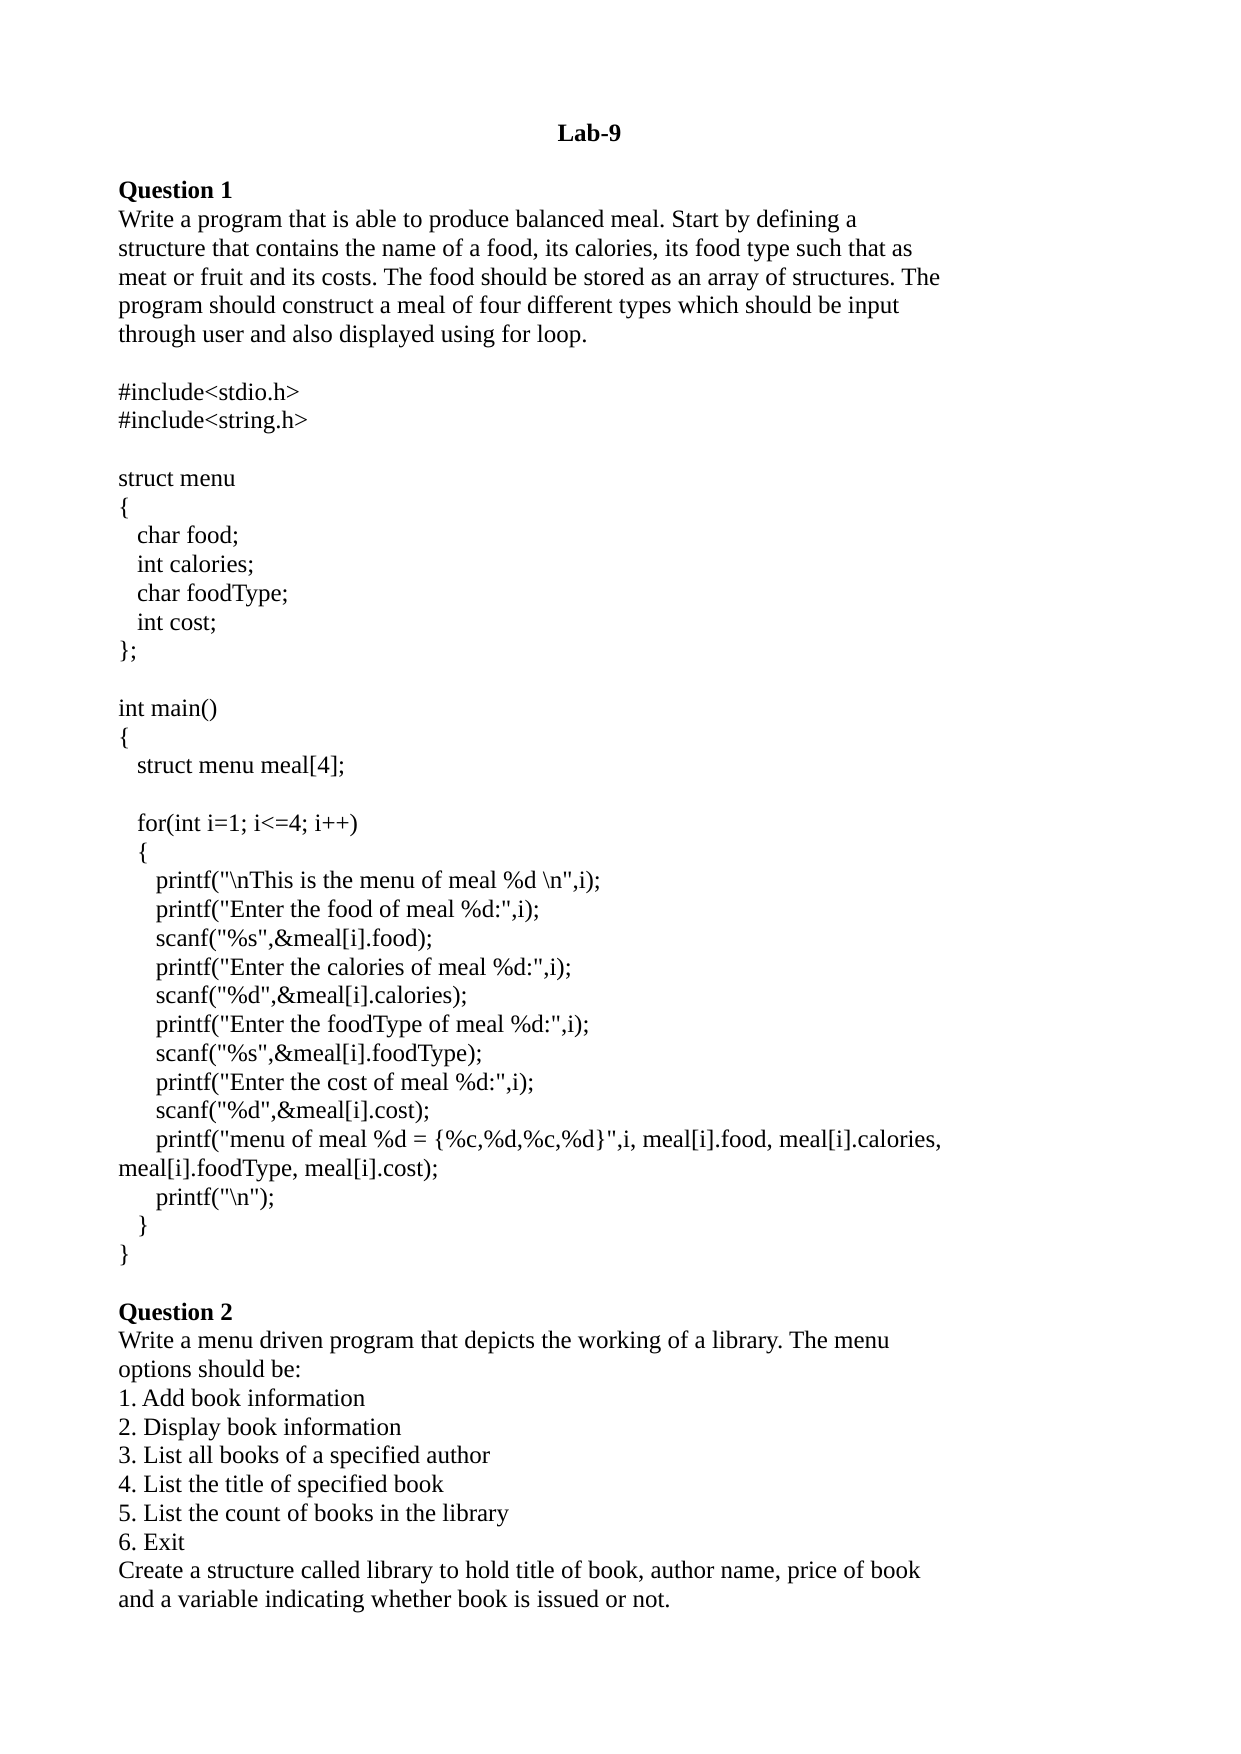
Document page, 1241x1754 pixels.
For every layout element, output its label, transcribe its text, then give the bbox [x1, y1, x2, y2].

text program should construct a meal of four different types which should be input [118, 291, 1122, 319]
text char foodType; [118, 578, 1122, 607]
text scanf("%d",&meal[i].calories); [118, 981, 1122, 1009]
text { [118, 722, 1122, 751]
text printf("Enter the food of meal %d:",i); [118, 894, 1122, 923]
text struct menu [118, 463, 1122, 492]
text structure that contains the name of a food, its calories, its food type such that as [118, 233, 1122, 262]
text #include<string.h> [118, 406, 1122, 434]
text int main() [118, 693, 1122, 722]
text struct menu meal[4]; [118, 751, 1122, 779]
text for(int i=1; i<=4; i++) [118, 808, 1122, 837]
text scanf("%s",&meal[i].foodType); [118, 1038, 1122, 1067]
text 5. List the count of books in the library [118, 1498, 1122, 1527]
text Question 1 [118, 176, 1122, 204]
text 6. Exit [118, 1527, 1122, 1556]
text printf("Enter the cost of meal %d:",i); [118, 1067, 1122, 1096]
text scanf("%s",&meal[i].food); [118, 923, 1122, 952]
text printf("Enter the calories of meal %d:",i); [118, 952, 1122, 981]
text { [118, 492, 1122, 521]
text printf("menu of meal %d = {%c,%d,%c,%d}",i, meal[i].food, meal[i].calories, meal[i].foodType, meal[i].cost); [118, 1124, 1122, 1182]
text through user and also displayed using for loop. [118, 319, 1122, 348]
text int cost; [118, 607, 1122, 636]
text options should be: [118, 1354, 1122, 1383]
text } [118, 1239, 1122, 1268]
text printf("Enter the foodType of meal %d:",i); [118, 1009, 1122, 1038]
text 4. List the title of specified book [118, 1469, 1122, 1498]
text Question 2 [118, 1297, 1122, 1326]
text char food; [118, 521, 1122, 549]
text } [118, 1211, 1122, 1239]
text }; [118, 636, 1122, 664]
text Lab-9 [118, 118, 1122, 147]
text meat or fruit and its costs. The food should be stored as an array of structures. The [118, 262, 1122, 291]
text printf("\n"); [118, 1182, 1122, 1211]
text Write a program that is able to produce balanced meal. Start by defining a [118, 204, 1122, 233]
text printf("\nThis is the menu of meal %d \n",i); [118, 866, 1122, 894]
text Write a menu driven program that depicts the working of a library. The menu [118, 1326, 1122, 1354]
text 2. Display book information [118, 1412, 1122, 1441]
text Create a structure called library to hold title of book, author name, price of book [118, 1556, 1122, 1584]
text #include<stdio.h> [118, 377, 1122, 406]
text 3. List all books of a specified author [118, 1441, 1122, 1469]
text and a variable indicating whether book is issued or not. [118, 1584, 1122, 1613]
text 1. Add book information [118, 1383, 1122, 1412]
text scanf("%d",&meal[i].cost); [118, 1096, 1122, 1124]
text int calories; [118, 549, 1122, 578]
text { [118, 837, 1122, 866]
